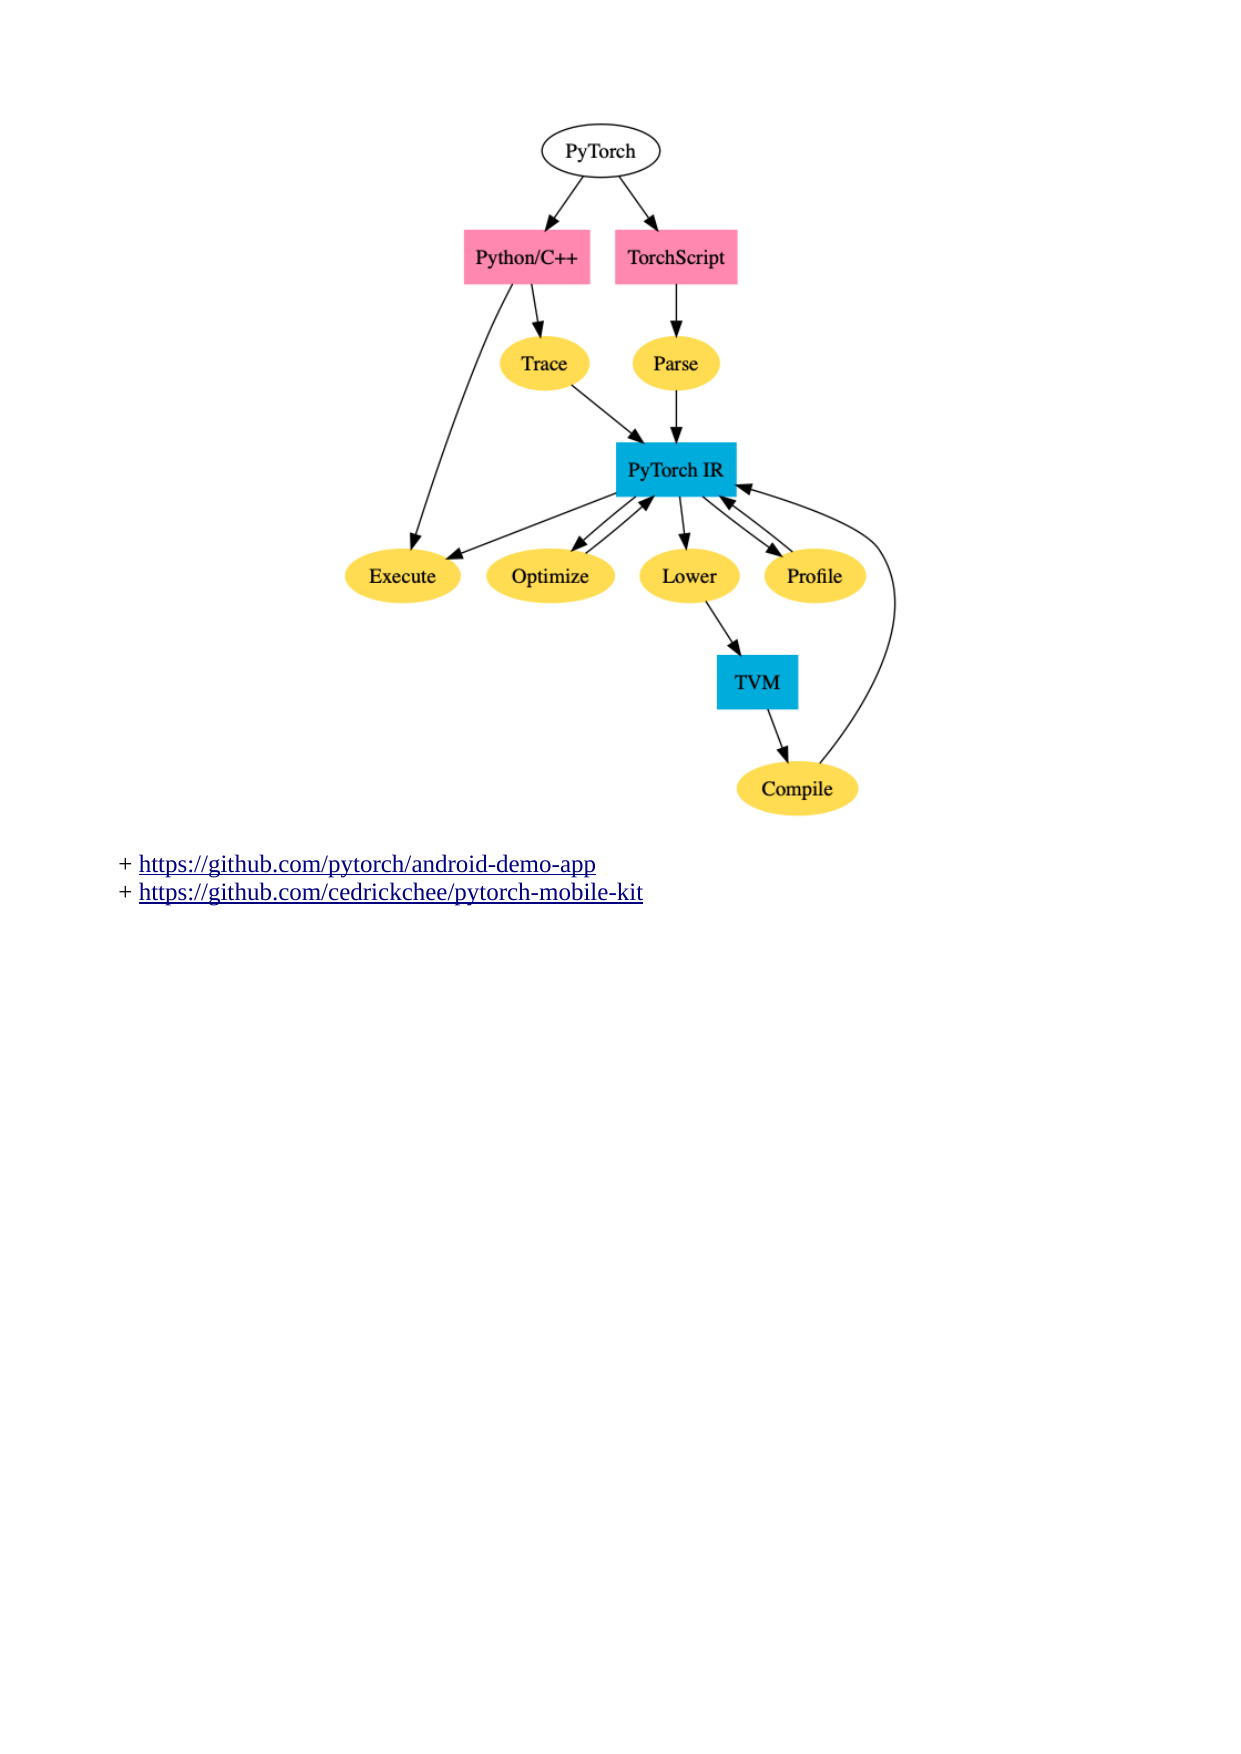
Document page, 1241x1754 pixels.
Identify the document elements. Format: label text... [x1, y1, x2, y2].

text + https://github.com/pytorch/android-demo-app [118, 849, 1122, 877]
picture [340, 118, 901, 821]
text + https://github.com/cedrickchee/pytorch-mobile-kit [118, 877, 1122, 906]
